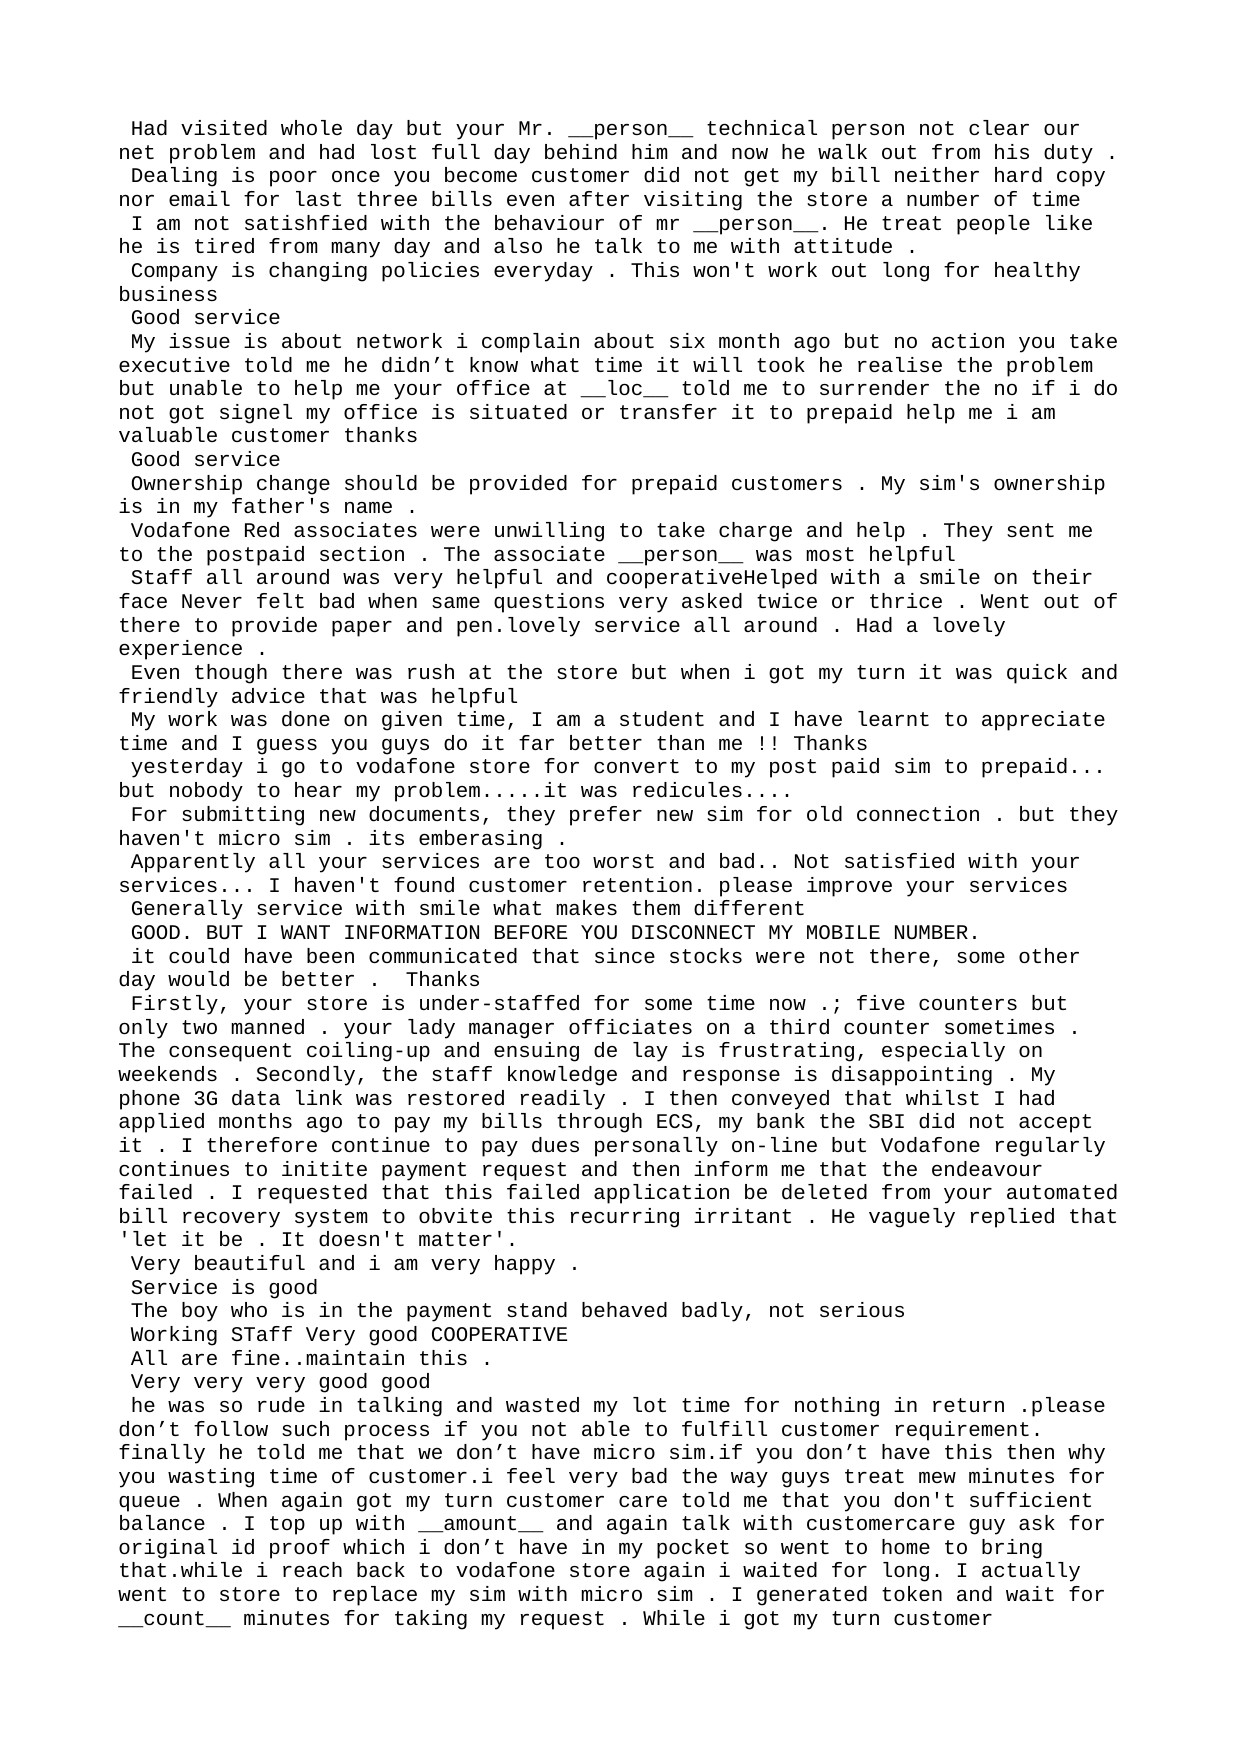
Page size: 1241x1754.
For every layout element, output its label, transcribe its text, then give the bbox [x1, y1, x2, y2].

text Apparently all your services are too worst and bad.. Not satisfied with your services... I haven't found customer retention. please improve your services [118, 851, 1122, 898]
text I am not satishfied with the behaviour of mr __person__. He treat people like he is tired from many day and also he talk to me with attitude . [118, 213, 1122, 260]
text The boy who is in the payment stand behaved badly, not serious [118, 1300, 1122, 1324]
text GOOD. BUT I WANT INFORMATION BEFORE YOU DISCONNECT MY MOBILE NUMBER. [118, 922, 1122, 946]
text My issue is about network i complain about six month ago but no action you take executive told me he didn’t know what time it will took he realise the problem but unable to help me your office at __loc__ told me to surrender the no if i do not got signel my office is situated or transfer it to prepaid help me i am valuable customer thanks [118, 331, 1122, 449]
text Firstly, your store is under-staffed for some time now .; five counters but only two manned . your lady manager officiates on a third counter sometimes . The consequent coiling-up and ensuing de lay is frustrating, especially on weekends . Secondly, the staff knowledge and response is disappointing . My phone 3G data link was restored readily . I then conveyed that whilst I had applied months ago to pay my bills through ECS, my bank the SBI did not accept it . I therefore continue to pay dues personally on-line but Vodafone regularly continues to initite payment request and then inform me that the endeavour failed . I requested that this failed application be deleted from your automated bill recovery system to obvite this recurring irritant . He vaguely replied that 'let it be . It doesn't matter'. [118, 993, 1122, 1253]
text Vodafone Red associates were unwilling to take charge and help . They sent me to the postpaid section . The associate __person__ was most helpful [118, 520, 1122, 567]
text For submitting new documents, they prefer new sim for old connection . but they haven't micro sim . its emberasing . [118, 804, 1122, 851]
text Company is changing policies everyday . This won't work out long for healthy business [118, 260, 1122, 307]
text Staff all around was very helpful and cooperativeHelped with a smile on their face Never felt bad when same questions very asked twice or thrice . Went out of there to provide paper and pen.lovely service all around . Had a lovely experience . [118, 567, 1122, 662]
text it could have been communicated that since stocks were not there, some other day would be better . Thanks [118, 946, 1122, 993]
text Very very very good good [118, 1371, 1122, 1395]
text Service is good [118, 1277, 1122, 1300]
text Even though there was rush at the store but when i got my turn it was quick and friendly advice that was helpful [118, 662, 1122, 709]
text Dealing is poor once you become customer did not get my bill neither hard copy nor email for last three bills even after visiting the store a number of time [118, 165, 1122, 213]
text Generally service with smile what makes them different [118, 898, 1122, 922]
text Ownership change should be provided for prepaid customers . My sim's ownership is in my father's name . [118, 473, 1122, 520]
text yesterday i go to vodafone store for convert to my post paid sim to prepaid... but nobody to hear my problem.....it was redicules.... [118, 757, 1122, 804]
text All are fine..maintain this . [118, 1348, 1122, 1371]
text Had visited whole day but your Mr. __person__ technical person not clear our net problem and had lost full day behind him and now he walk out from his duty . [118, 118, 1122, 165]
text Working STaff Very good COOPERATIVE [118, 1324, 1122, 1348]
text Good service [118, 307, 1122, 331]
text My work was done on given time, I am a student and I have learnt to appreciate time and I guess you guys do it far better than me !! Thanks [118, 709, 1122, 757]
text Very beautiful and i am very happy . [118, 1253, 1122, 1277]
text he was so rude in talking and wasted my lot time for nothing in return .please don’t follow such process if you not able to fulfill customer requirement. finally he told me that we don’t have micro sim.if you don’t have this then why you wasting time of customer.i feel very bad the way guys treat mew minutes for queue . When again got my turn customer care told me that you don't sufficient balance . I top up with __amount__ and again talk with customercare guy ask for original id proof which i don’t have in my pocket so went to home to bring that.while i reach back to vodafone store again i waited for long. I actually went to store to replace my sim with micro sim . I generated token and wait for __count__ minutes for taking my request . While i got my turn customer [118, 1395, 1122, 1631]
text Good service [118, 449, 1122, 473]
